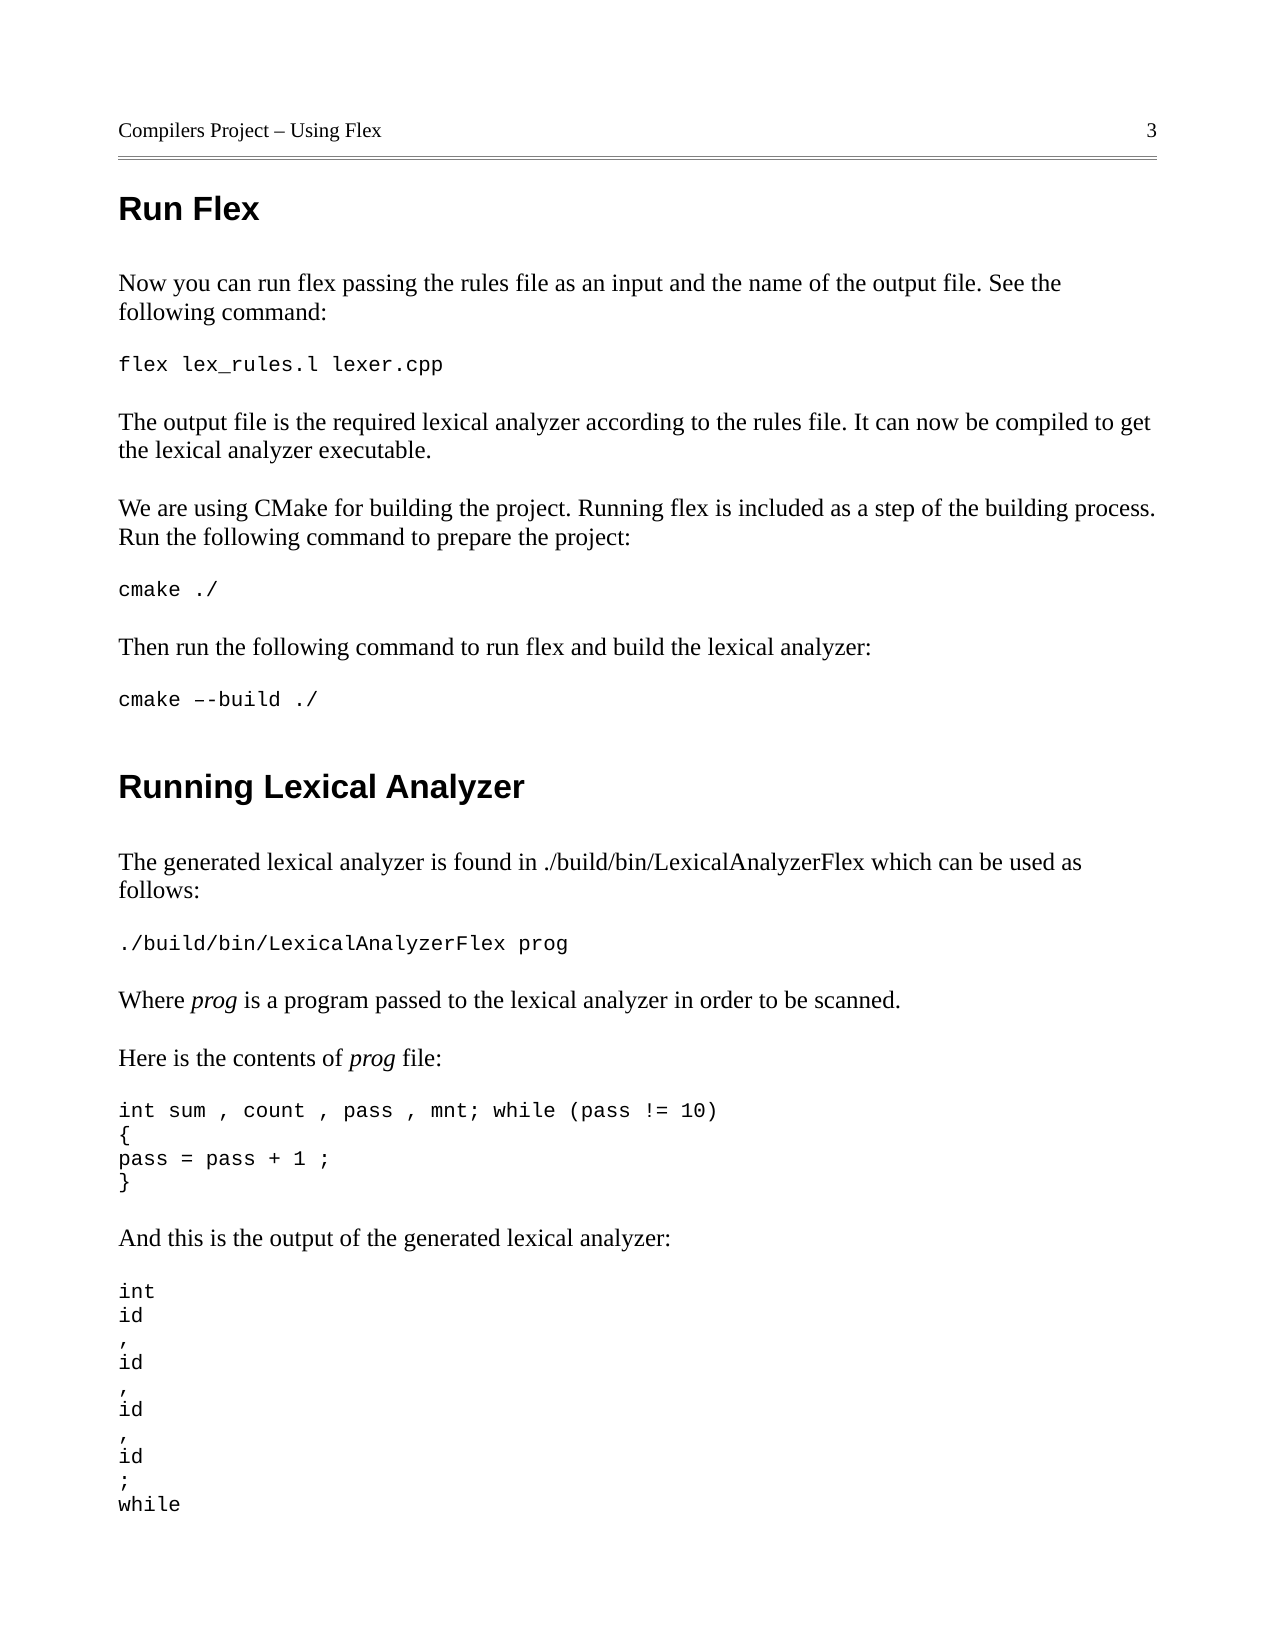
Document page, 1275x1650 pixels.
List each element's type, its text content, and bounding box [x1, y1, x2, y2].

text flex lex_rules.l lexer.cpp [118, 354, 1157, 378]
text ; [118, 1470, 1157, 1494]
text } [118, 1171, 1157, 1195]
subtitle Running Lexical Analyzer [118, 767, 1157, 805]
text The generated lexical analyzer is found in ./build/bin/LexicalAnalyzerFlex which can be used as follows: [118, 847, 1157, 904]
text Now you can run flex passing the rules file as an input and the name of the output file. See the following command: [118, 268, 1157, 326]
text { [118, 1124, 1157, 1147]
text Where prog is a program passed to the lexical analyzer in order to be scanned. [118, 985, 1157, 1014]
text Then run the following command to run flex and build the lexical analyzer: [118, 632, 1157, 661]
text cmake ./ [118, 579, 1157, 603]
text The output file is the required lexical analyzer according to the rules file. It can now be compiled to get the lexical analyzer executable. [118, 407, 1157, 464]
text , [118, 1423, 1157, 1447]
text , [118, 1328, 1157, 1352]
text id [118, 1352, 1157, 1376]
subtitle Run Flex [118, 188, 1157, 227]
text ./build/bin/LexicalAnalyzerFlex prog [118, 933, 1157, 956]
text id [118, 1447, 1157, 1470]
text int [118, 1281, 1157, 1305]
text , [118, 1376, 1157, 1399]
text while [118, 1494, 1157, 1517]
text cmake –-build ./ [118, 689, 1157, 713]
text We are using CMake for building the project. Running flex is included as a step of the building process. Run the following command to prepare the project: [118, 493, 1157, 551]
text id [118, 1305, 1157, 1328]
text And this is the output of the generated lexical analyzer: [118, 1223, 1157, 1252]
text pass = pass + 1 ; [118, 1147, 1157, 1171]
text int sum , count , pass , mnt; while (pass != 10) [118, 1100, 1157, 1124]
text Here is the contents of prog file: [118, 1043, 1157, 1071]
text id [118, 1399, 1157, 1423]
